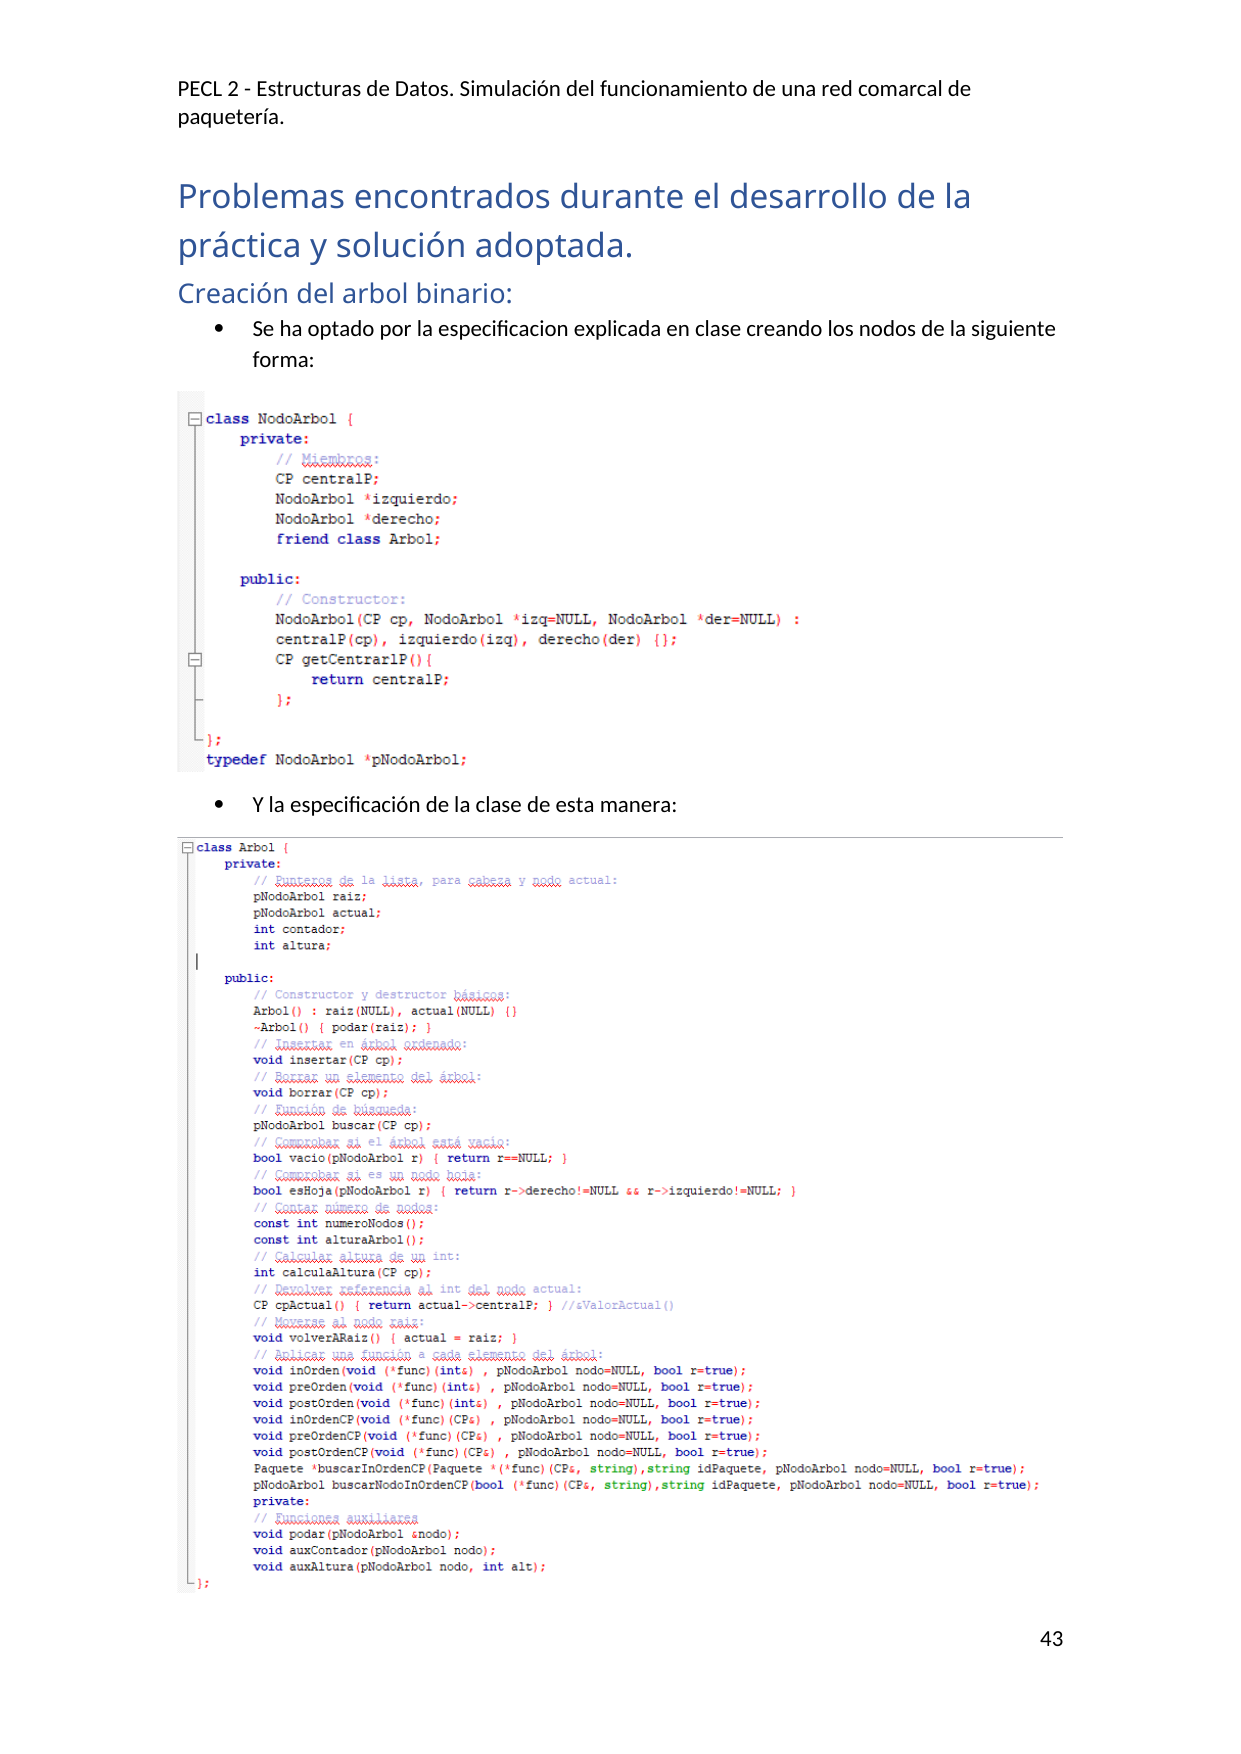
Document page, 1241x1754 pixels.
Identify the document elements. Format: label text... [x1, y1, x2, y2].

subtitle Problemas encontrados durante el desarrollo de la práctica y solución adoptada. [177, 173, 1063, 267]
list Y la especificación de la clase de esta manera: [215, 790, 1063, 818]
picture [177, 837, 1063, 1593]
subtitle Creación del arbol binario: [177, 275, 1063, 312]
picture [177, 391, 844, 772]
list Se ha optado por la especificacion explicada en clase creando los nodos de la siguiente forma: [215, 314, 1063, 373]
